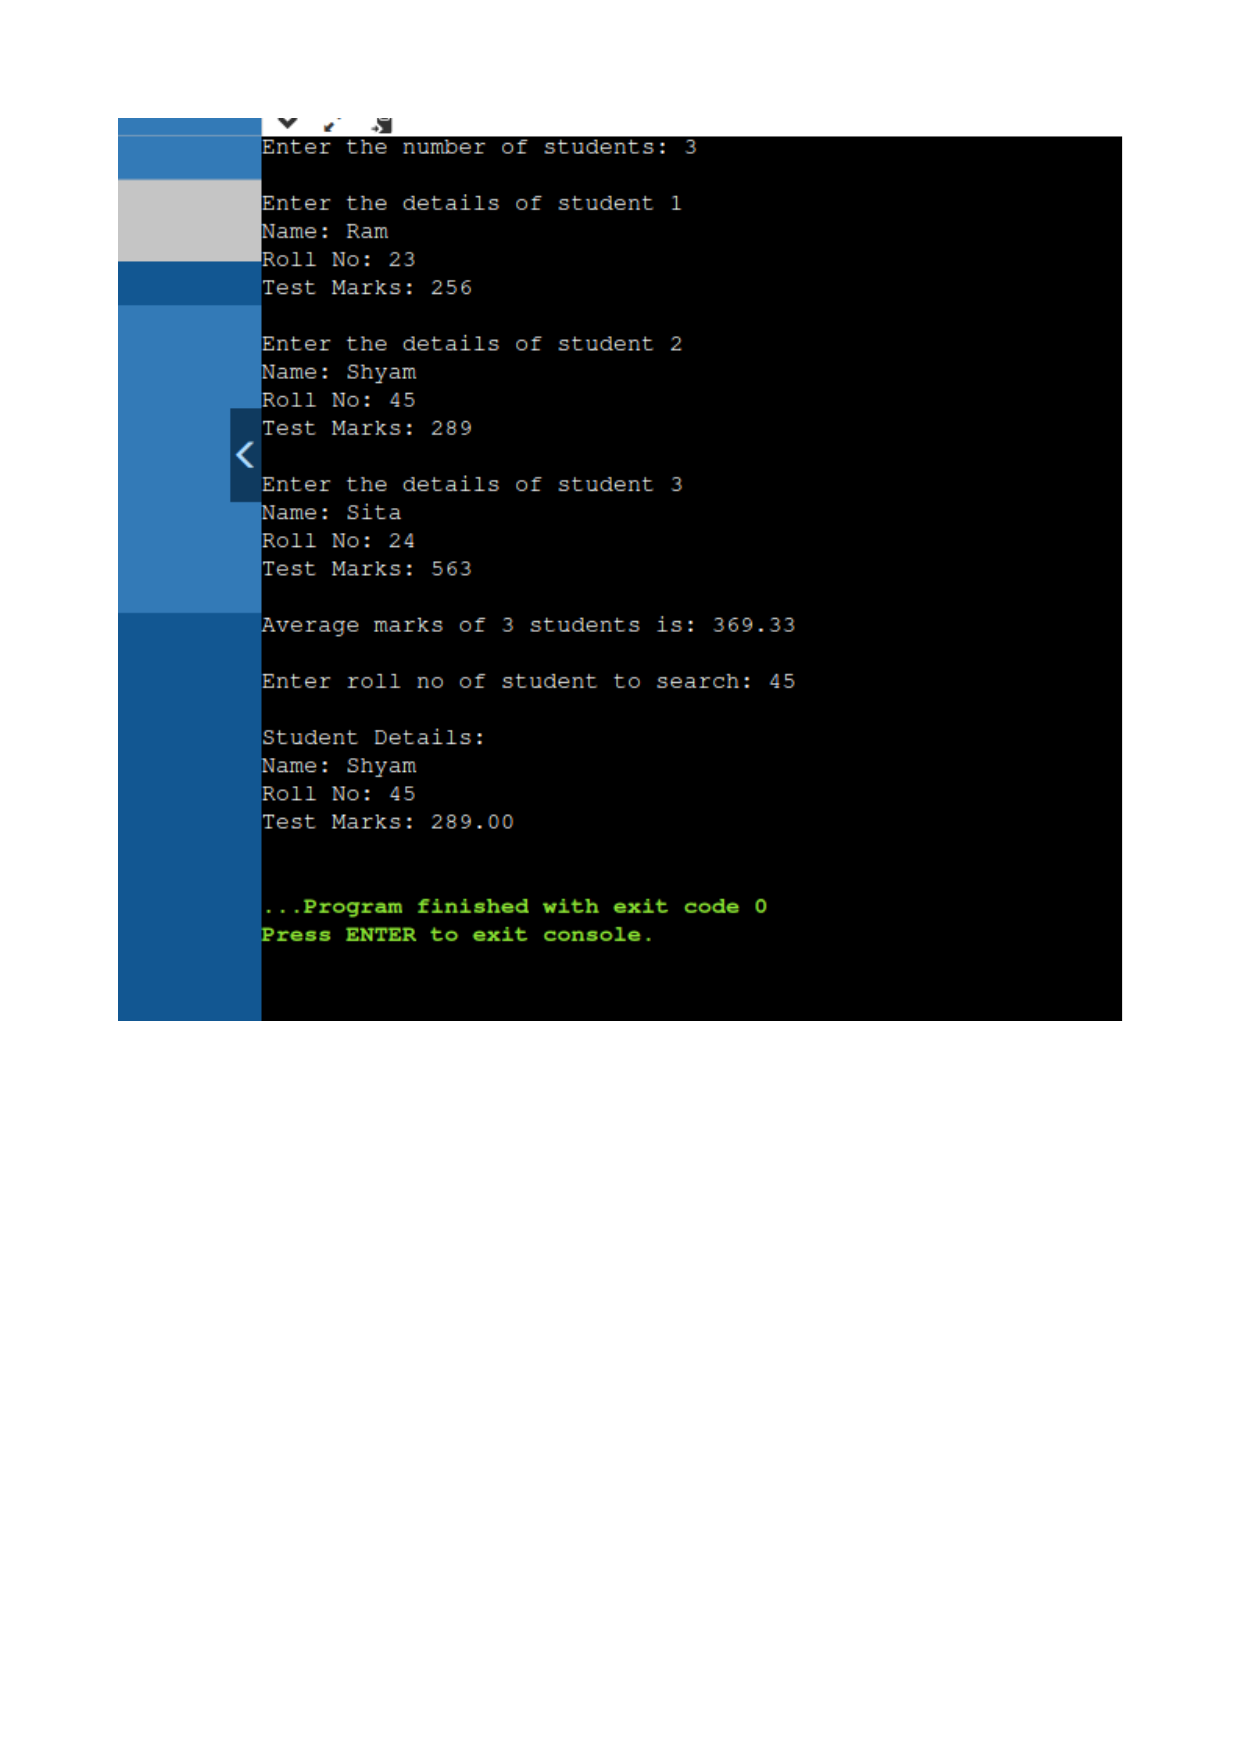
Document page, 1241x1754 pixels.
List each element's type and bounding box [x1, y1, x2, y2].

picture [118, 118, 1123, 1021]
